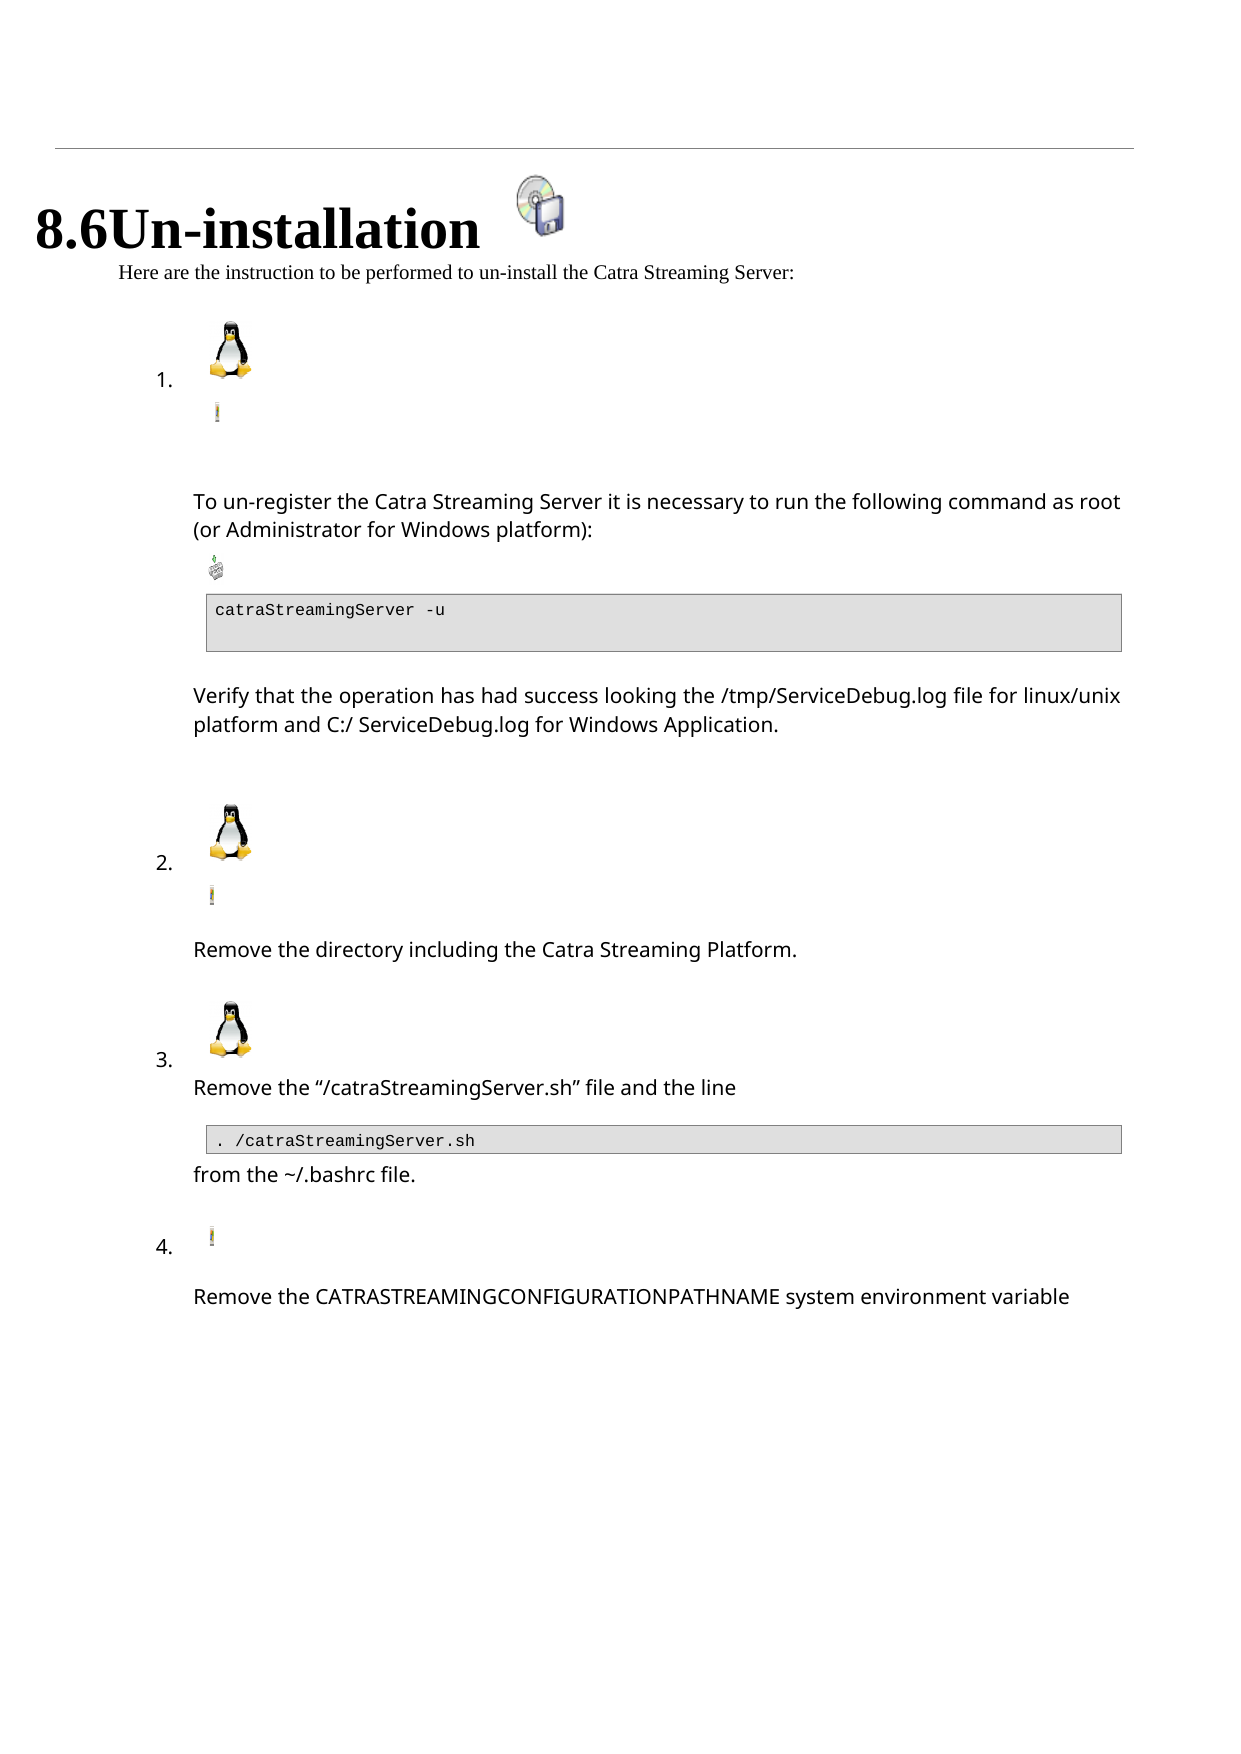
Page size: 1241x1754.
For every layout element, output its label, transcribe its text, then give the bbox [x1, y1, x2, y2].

list To un-register the Catra Streaming Server it is necessary to run the following command as root (or Administrator for Windows platform): [156, 487, 1122, 544]
list Remove the CATRASTREAMINGCONFIGURATIONPATHNAME system environment variable [156, 1282, 1122, 1310]
picture [208, 553, 224, 585]
list Verify that the operation has had success looking the /tmp/ServiceDebug.log file for linux/unix platform and C:/ ServiceDebug.log for Windows Application. [156, 681, 1122, 738]
picture [209, 804, 252, 861]
list catraStreamingServer -u [207, 595, 1121, 619]
list . /catraStreamingServer.sh [207, 1126, 1121, 1153]
list Remove the directory including the Catra Streaming Platform. [156, 935, 1122, 964]
picture [512, 170, 568, 240]
subtitle Un-installation [55, 149, 1134, 261]
text Here are the instruction to be performed to un-install the Catra Streaming Server: [118, 261, 1122, 284]
picture [209, 1226, 214, 1246]
picture [209, 885, 214, 905]
picture [209, 1001, 252, 1058]
picture [215, 402, 220, 422]
list Remove the “/catraStreamingServer.sh” file and the line [156, 1073, 1122, 1102]
list from the ~/.bashrc file. [156, 1160, 1122, 1189]
picture [209, 321, 252, 379]
